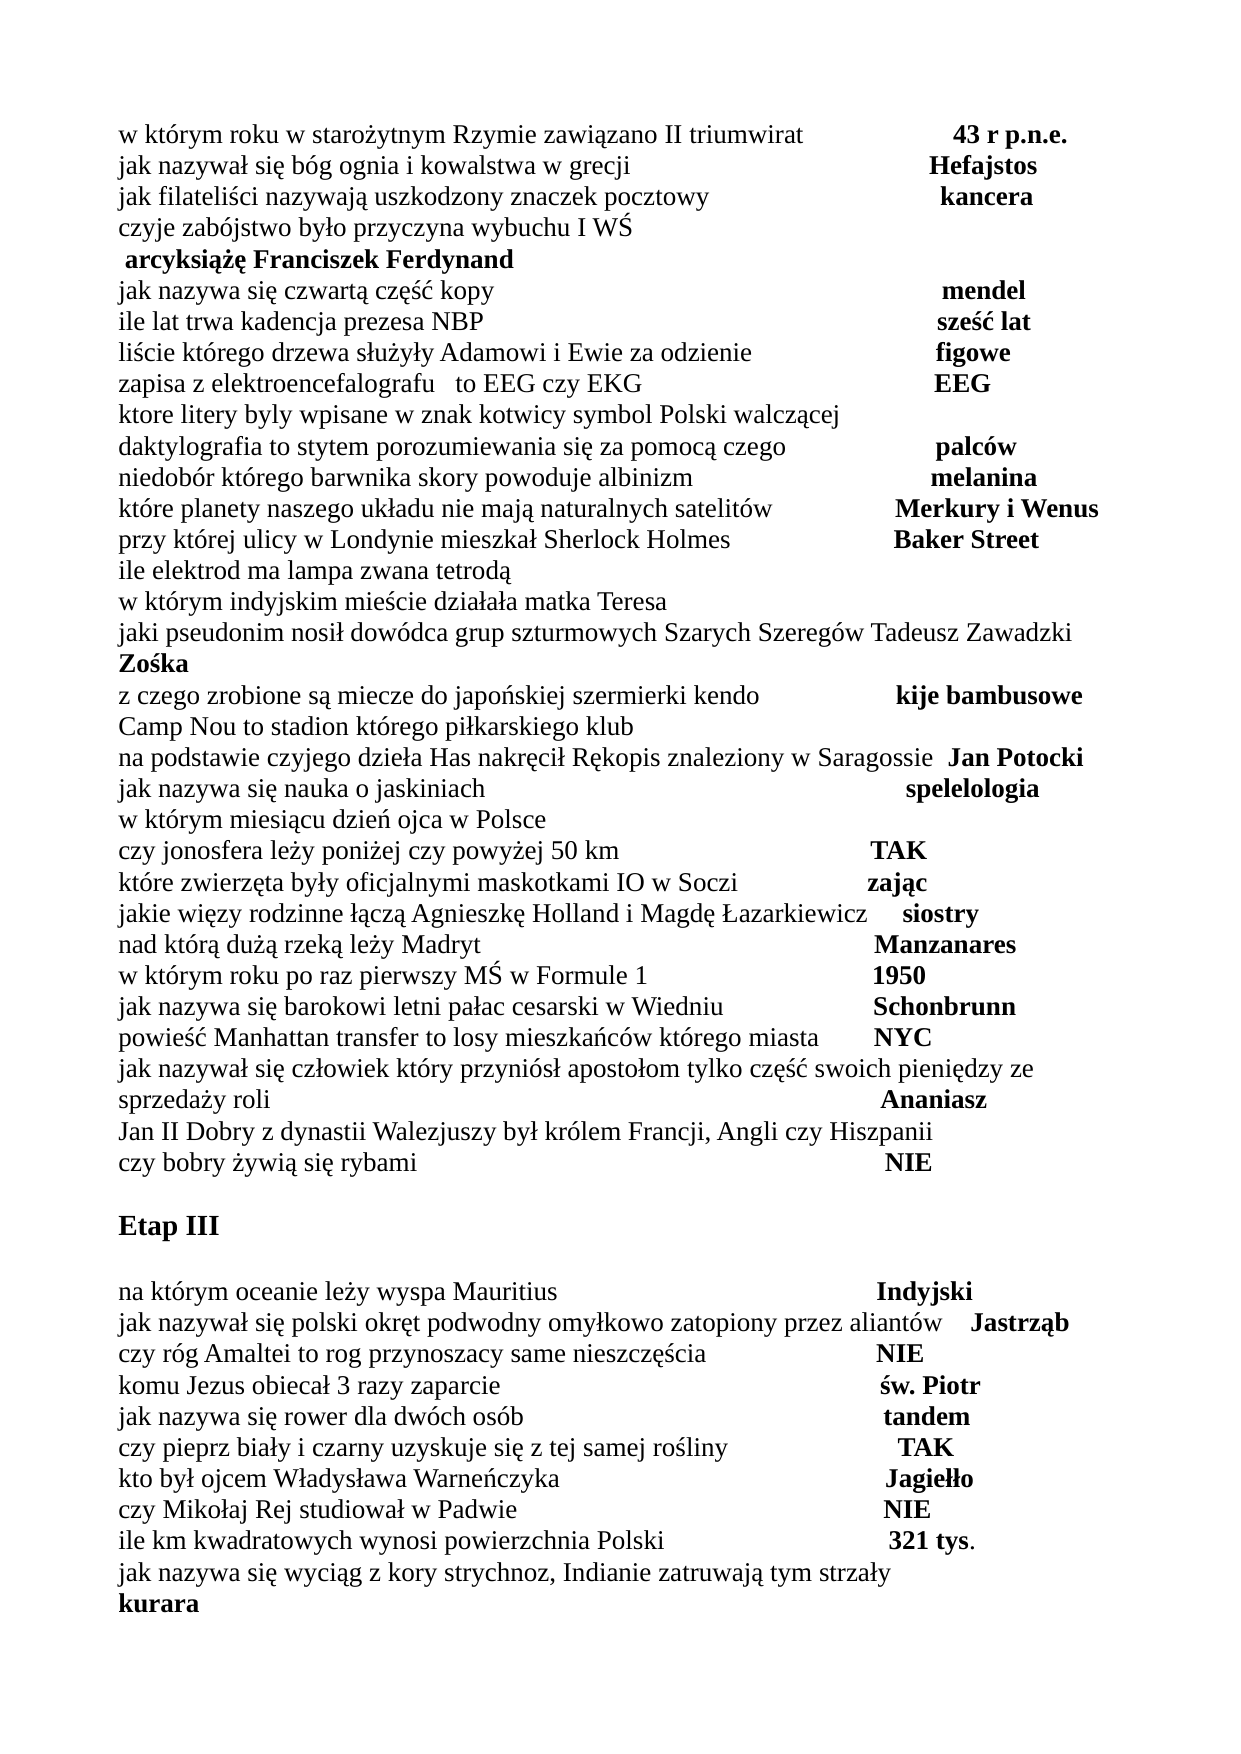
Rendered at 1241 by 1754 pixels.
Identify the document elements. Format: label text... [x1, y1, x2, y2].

text przy której ulicy w Londynie mieszkał Sherlock Holmes Baker Street [118, 523, 1122, 554]
text na którym oceanie leży wyspa Mauritius Indyjski [118, 1275, 1122, 1306]
text czyje zabójstwo było przyczyna wybuchu I WŚ [118, 212, 1122, 243]
text ktore litery byly wpisane w znak kotwicy symbol Polski walczącej [118, 398, 1122, 429]
text nad którą dużą rzeką leży Madryt Manzanares [118, 928, 1122, 959]
text niedobór którego barwnika skory powoduje albinizm melanina [118, 461, 1122, 492]
text liście którego drzewa służyły Adamowi i Ewie za odzienie figowe [118, 336, 1122, 367]
text jak filateliści nazywają uszkodzony znaczek pocztowy kancera [118, 180, 1122, 212]
text komu Jezus obiecał 3 razy zaparcie św. Piotr [118, 1369, 1122, 1400]
text czy pieprz biały i czarny uzyskuje się z tej samej rośliny TAK [118, 1431, 1122, 1462]
text jak nazywa się nauka o jaskiniach spelelologia [118, 772, 1122, 803]
text czy róg Amaltei to rog przynoszacy same nieszczęścia NIE [118, 1338, 1122, 1369]
text w którym roku w starożytnym Rzymie zawiązano II triumwirat 43 r p.n.e. [118, 118, 1122, 149]
text w którym indyjskim mieście działała matka Teresa [118, 585, 1122, 616]
text powieść Manhattan transfer to losy mieszkańców którego miasta NYC [118, 1021, 1122, 1052]
text zapisa z elektroencefalografu to EEG czy EKG EEG [118, 367, 1122, 398]
text ile lat trwa kadencja prezesa NBP sześć lat [118, 305, 1122, 336]
text jak nazywał się bóg ognia i kowalstwa w grecji Hefajstos [118, 149, 1122, 180]
text jak nazywa się rower dla dwóch osób tandem [118, 1400, 1122, 1431]
text jaki pseudonim nosił dowódca grup szturmowych Szarych Szeregów Tadeusz Zawadzki [118, 616, 1122, 648]
text czy bobry żywią się rybami NIE [118, 1146, 1122, 1177]
text kto był ojcem Władysława Warneńczyka Jagiełło [118, 1462, 1122, 1493]
text Jan II Dobry z dynastii Walezjuszy był królem Francji, Angli czy Hiszpanii [118, 1115, 1122, 1146]
text jak nazywa się wyciąg z kory strychnoz, Indianie zatruwają tym strzały kurara [118, 1556, 1122, 1618]
text z czego zrobione są miecze do japońskiej szermierki kendo kije bambusowe [118, 679, 1122, 710]
text jak nazywa się barokowi letni pałac cesarski w Wiedniu Schonbrunn [118, 990, 1122, 1021]
text ile elektrod ma lampa zwana tetrodą [118, 554, 1122, 585]
text jakie więzy rodzinne łączą Agnieszkę Holland i Magdę Łazarkiewicz siostry [118, 897, 1122, 928]
text Etap III [118, 1208, 1122, 1242]
text ile km kwadratowych wynosi powierzchnia Polski 321 tys. [118, 1524, 1122, 1556]
text Zośka [118, 648, 1122, 679]
text w którym miesiącu dzień ojca w Polsce [118, 803, 1122, 834]
text które zwierzęta były oficjalnymi maskotkami IO w Soczi zając [118, 866, 1122, 897]
text czy Mikołaj Rej studiował w Padwie NIE [118, 1493, 1122, 1524]
text jak nazywał się człowiek który przyniósł apostołom tylko część swoich pieniędzy ze sprzedaży roli Ananiasz [118, 1052, 1122, 1115]
text jak nazywa się czwartą część kopy mendel [118, 274, 1122, 305]
text daktylografia to stytem porozumiewania się za pomocą czego palców [118, 429, 1122, 461]
text arcyksiążę Franciszek Ferdynand [118, 243, 1122, 274]
text Camp Nou to stadion którego piłkarskiego klub [118, 710, 1122, 741]
text które planety naszego układu nie mają naturalnych satelitów Merkury i Wenus [118, 492, 1122, 523]
text jak nazywał się polski okręt podwodny omyłkowo zatopiony przez aliantów Jastrząb [118, 1306, 1122, 1338]
text czy jonosfera leży poniżej czy powyżej 50 km TAK [118, 834, 1122, 866]
text w którym roku po raz pierwszy MŚ w Formule 1 1950 [118, 959, 1122, 990]
text na podstawie czyjego dzieła Has nakręcił Rękopis znaleziony w Saragossie Jan Potocki [118, 741, 1122, 772]
